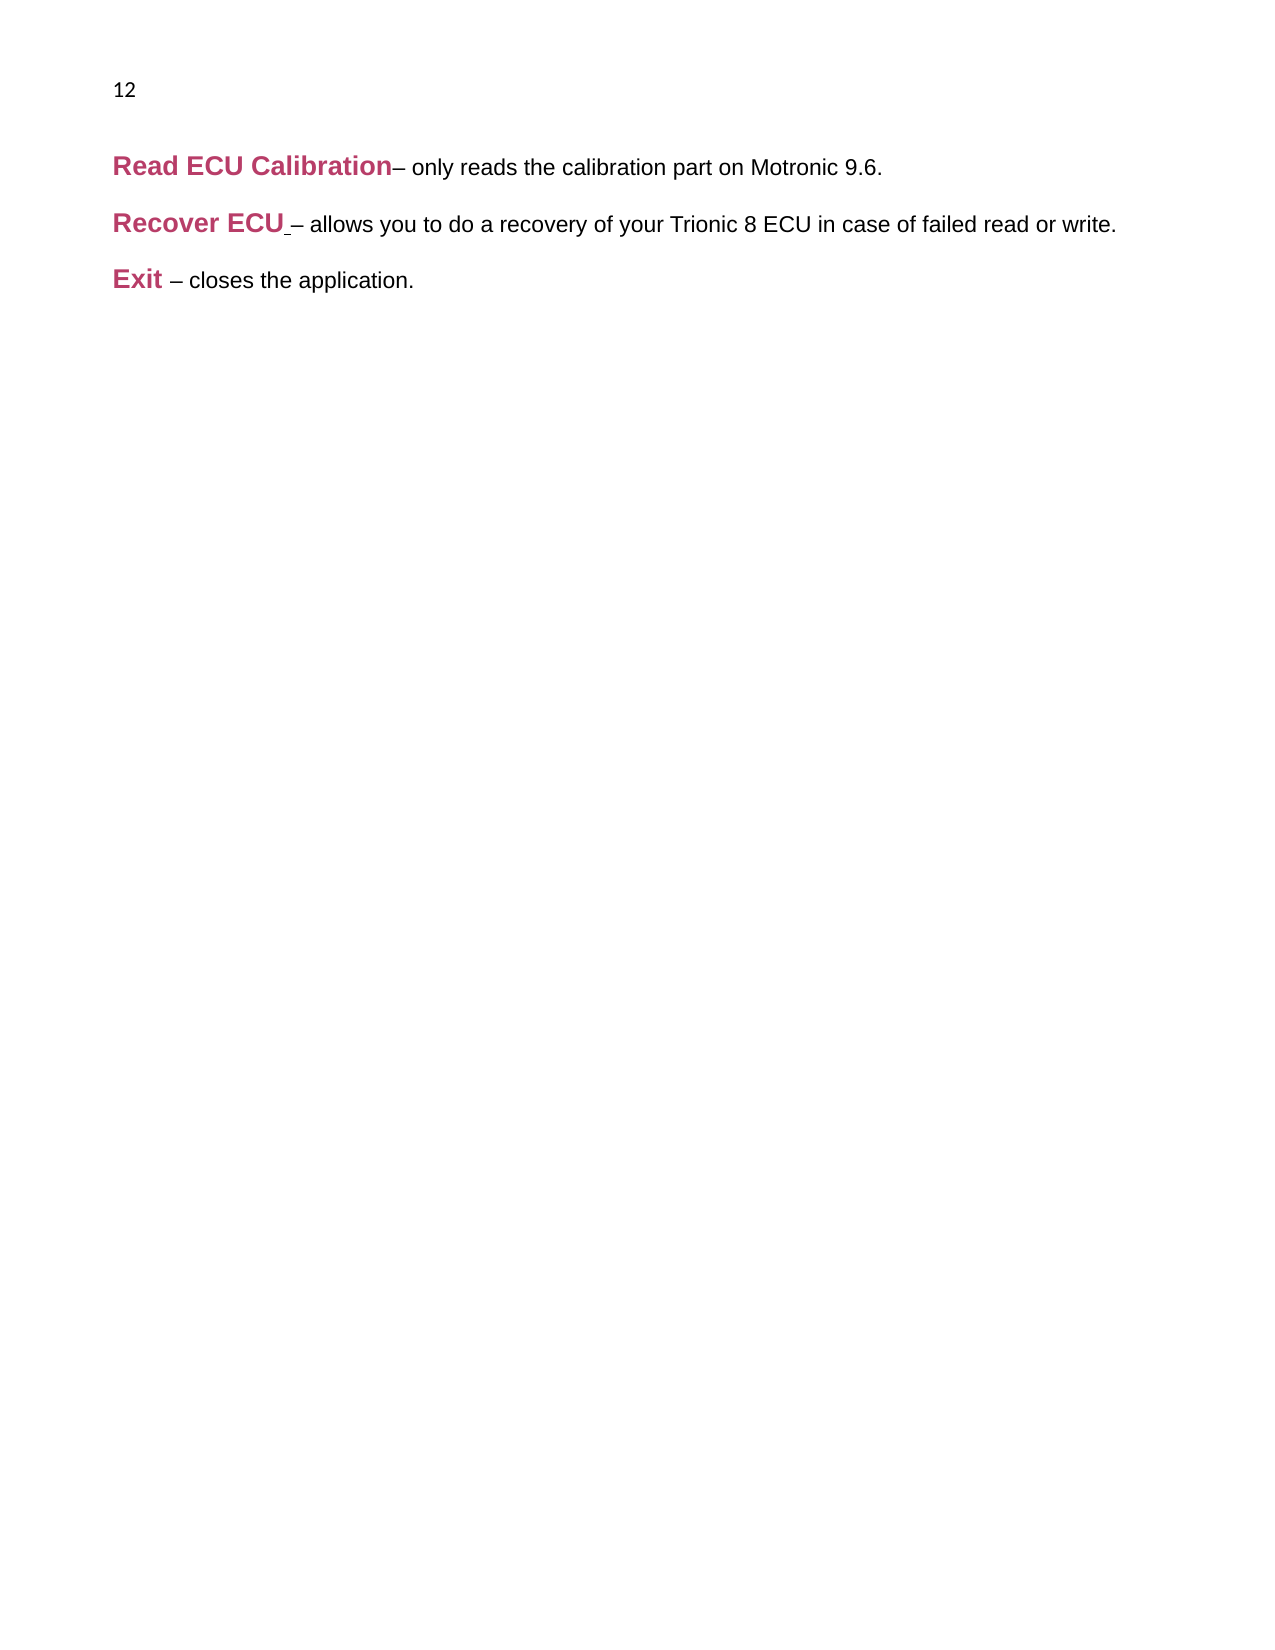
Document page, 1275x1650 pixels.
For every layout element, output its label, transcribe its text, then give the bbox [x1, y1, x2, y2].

text Read ECU Calibration– only reads the calibration part on Motronic 9.6. [112, 150, 1162, 181]
text Exit – closes the application. [112, 263, 1162, 295]
text Recover ECU – allows you to do a recovery of your Trionic 8 ECU in case of failed read or write. [112, 207, 1162, 238]
